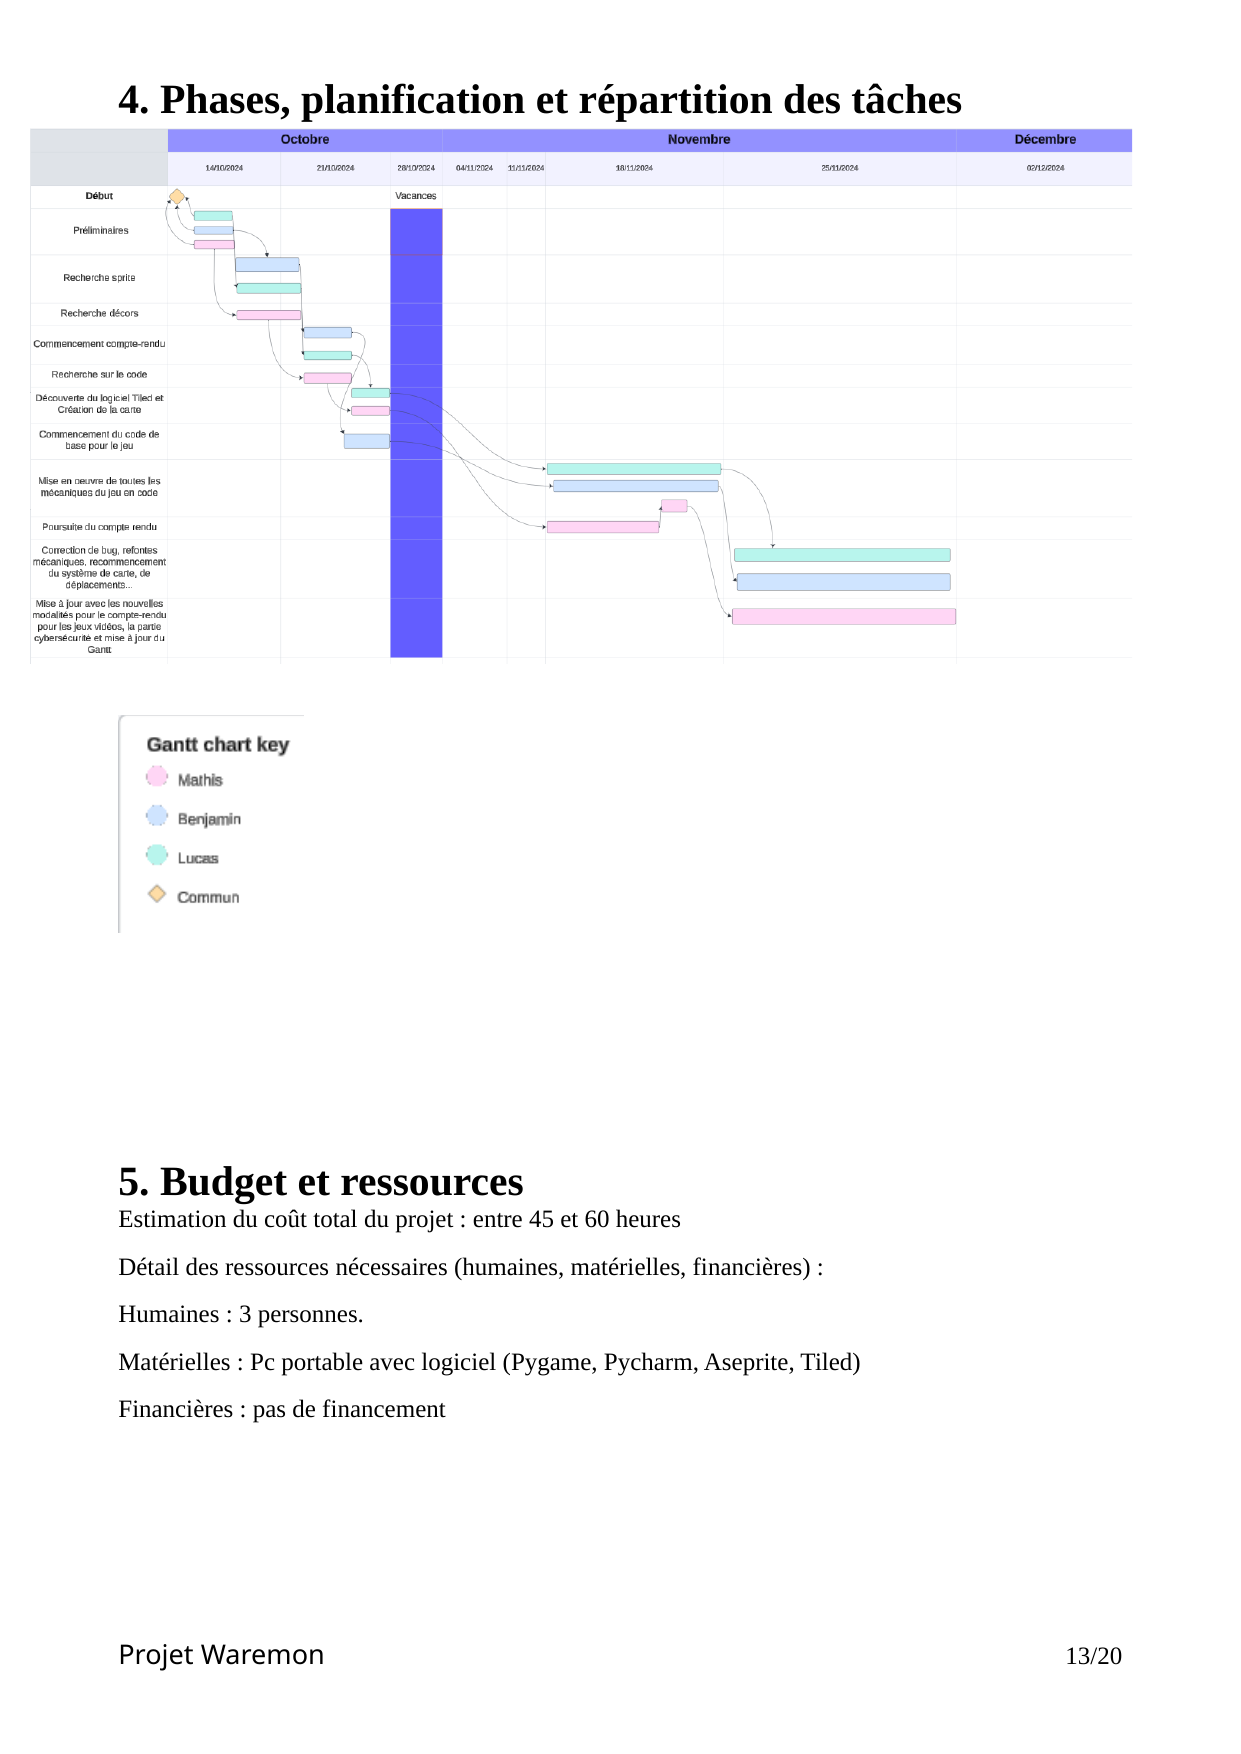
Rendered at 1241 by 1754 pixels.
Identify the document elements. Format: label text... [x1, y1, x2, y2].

text Estimation du coût total du projet : entre 45 et 60 heures [118, 1204, 1122, 1233]
picture [118, 715, 304, 933]
text Matérielles : Pc portable avec logiciel (Pygame, Pycharm, Aseprite, Tiled) [118, 1347, 1122, 1376]
subtitle 4. Phases, planification et répartition des tâches [118, 75, 1122, 123]
subtitle 5. Budget et ressources [118, 1156, 1122, 1204]
text Humaines : 3 personnes. [118, 1299, 1122, 1328]
picture [30, 128, 1133, 664]
text Détail des ressources nécessaires (humaines, matérielles, financières) : [118, 1252, 1122, 1280]
text Financières : pas de financement [118, 1394, 1122, 1423]
